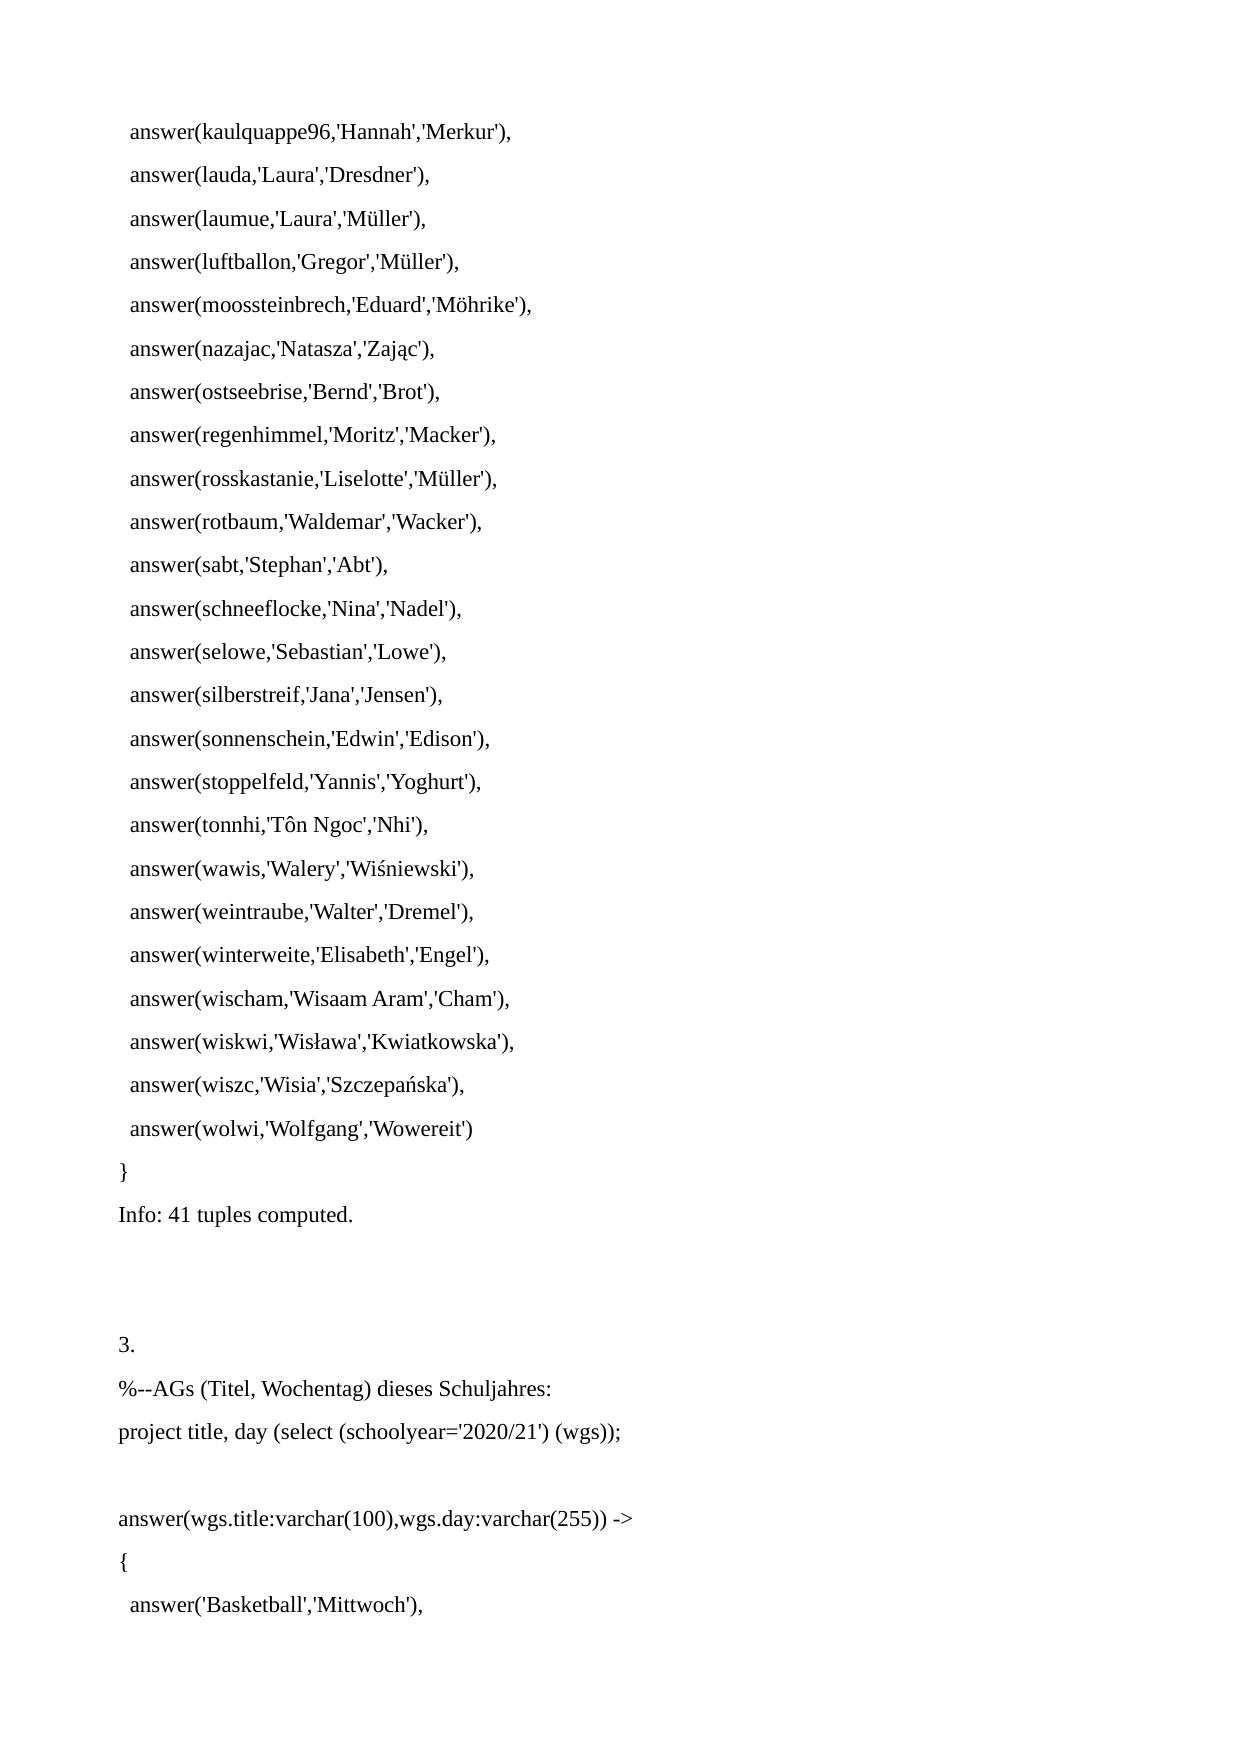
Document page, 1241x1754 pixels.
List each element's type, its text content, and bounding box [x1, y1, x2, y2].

text answer(lauda,'Laura','Dresdner'), [118, 161, 1122, 188]
text { [118, 1548, 1122, 1574]
text answer(rosskastanie,'Liselotte','Müller'), [118, 465, 1122, 491]
text answer(wolwi,'Wolfgang','Wowereit') [118, 1115, 1122, 1141]
text answer(wawis,'Walery','Wiśniewski'), [118, 855, 1122, 881]
text answer(luftballon,'Gregor','Müller'), [118, 248, 1122, 274]
text answer(regenhimmel,'Moritz','Macker'), [118, 421, 1122, 448]
text answer(sabt,'Stephan','Abt'), [118, 551, 1122, 578]
text answer(selowe,'Sebastian','Lowe'), [118, 638, 1122, 664]
text answer(kaulquappe96,'Hannah','Merkur'), [118, 118, 1122, 144]
text answer(rotbaum,'Waldemar','Wacker'), [118, 508, 1122, 534]
text answer(wiszc,'Wisia','Szczepańska'), [118, 1071, 1122, 1098]
text answer(ostseebrise,'Bernd','Brot'), [118, 378, 1122, 404]
text 3. [118, 1331, 1122, 1358]
text answer(wischam,'Wisaam Aram','Cham'), [118, 985, 1122, 1011]
text answer(stoppelfeld,'Yannis','Yoghurt'), [118, 768, 1122, 794]
text answer(moossteinbrech,'Eduard','Möhrike'), [118, 291, 1122, 318]
text Info: 41 tuples computed. [118, 1201, 1122, 1228]
text answer(silberstreif,'Jana','Jensen'), [118, 681, 1122, 708]
text answer(winterweite,'Elisabeth','Engel'), [118, 941, 1122, 968]
text answer(nazajac,'Natasza','Zając'), [118, 335, 1122, 361]
text answer('Basketball','Mittwoch'), [118, 1591, 1122, 1618]
text answer(tonnhi,'Tôn Ngoc','Nhi'), [118, 811, 1122, 838]
text answer(wgs.title:varchar(100),wgs.day:varchar(255)) -> [118, 1505, 1122, 1531]
text answer(wiskwi,'Wisława','Kwiatkowska'), [118, 1028, 1122, 1054]
text %--AGs (Titel, Wochentag) dieses Schuljahres: [118, 1375, 1122, 1401]
text answer(laumue,'Laura','Müller'), [118, 205, 1122, 231]
text answer(sonnenschein,'Edwin','Edison'), [118, 725, 1122, 751]
text answer(weintraube,'Walter','Dremel'), [118, 898, 1122, 924]
text answer(schneeflocke,'Nina','Nadel'), [118, 595, 1122, 621]
text project title, day (select (schoolyear='2020/21') (wgs)); [118, 1418, 1122, 1444]
text } [118, 1158, 1122, 1184]
